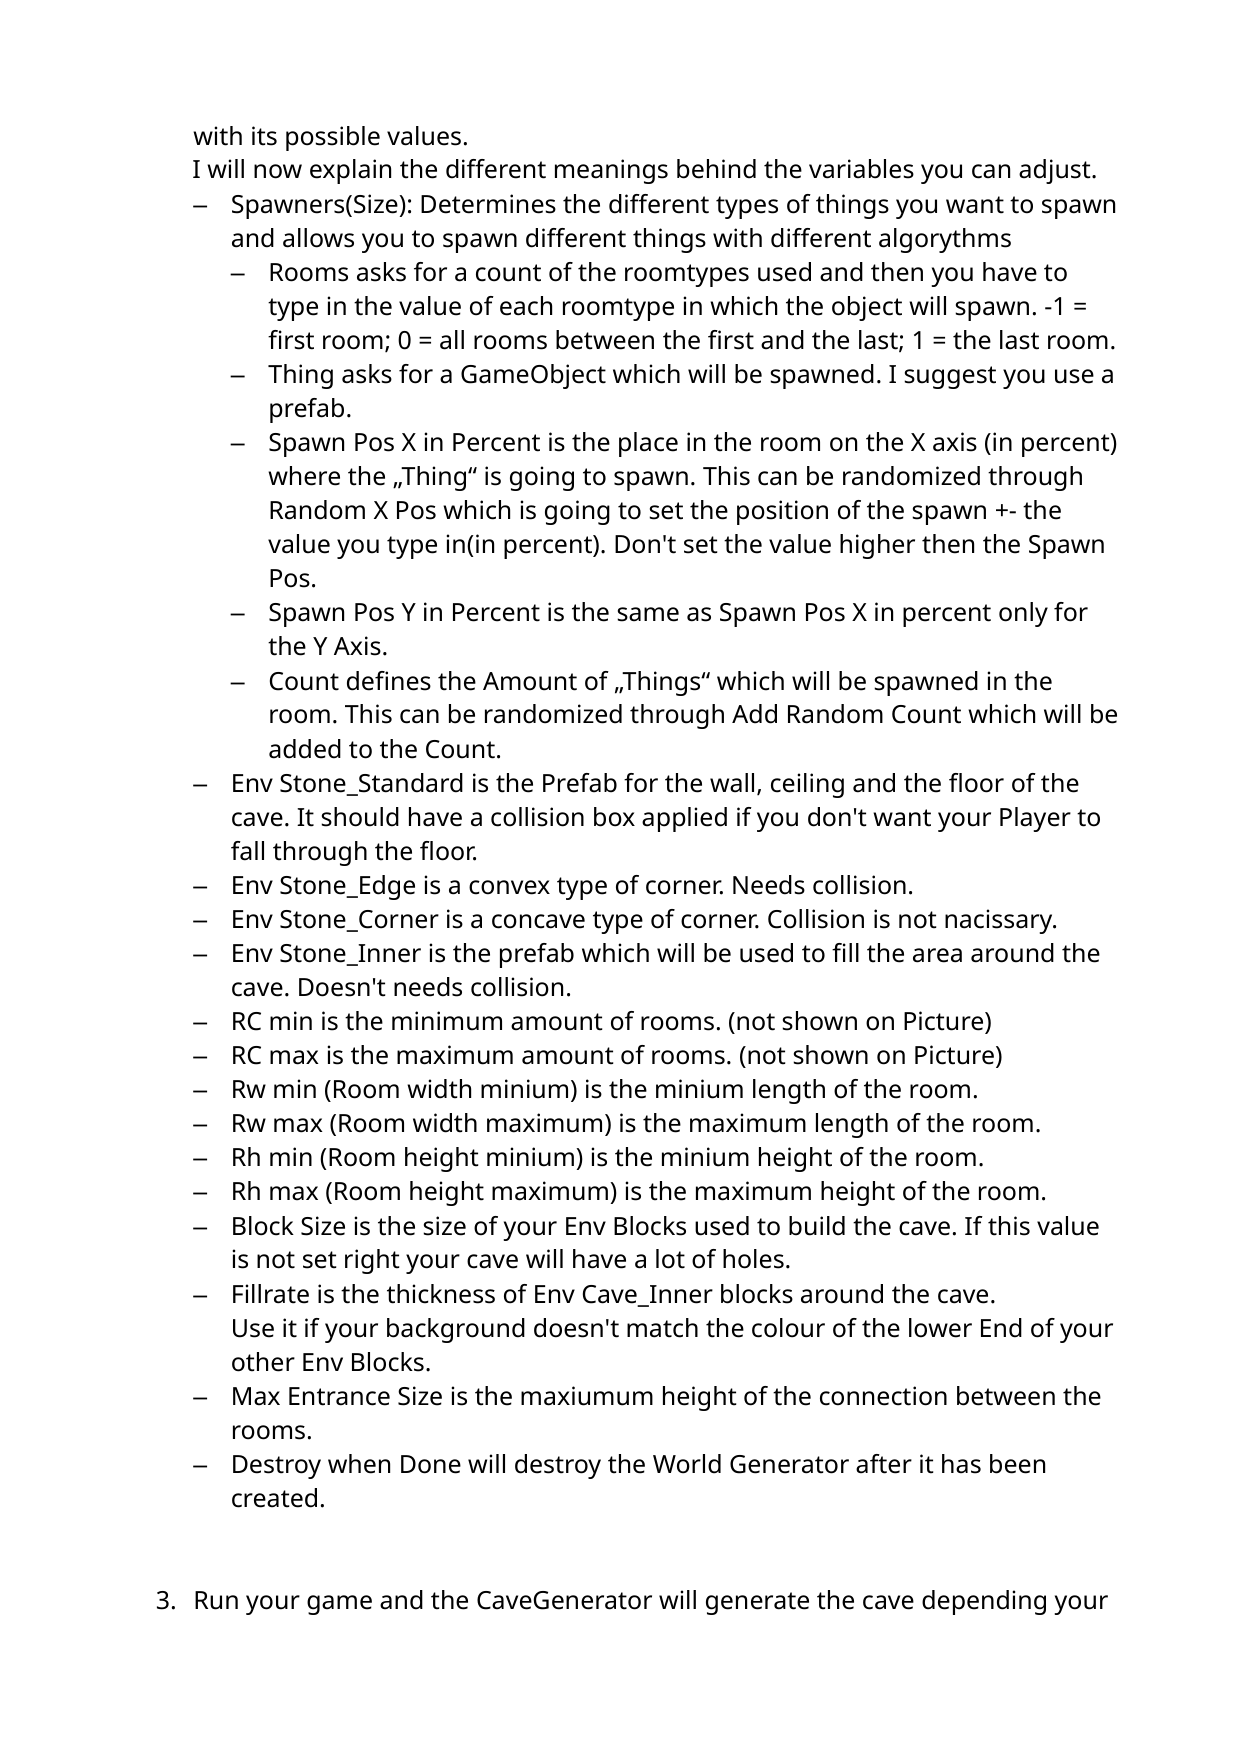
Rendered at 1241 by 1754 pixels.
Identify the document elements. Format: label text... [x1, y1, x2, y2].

list Rw min (Room width minium) is the minium length of the room. [193, 1072, 1122, 1106]
list Destroy when Done will destroy the World Generator after it has been created. [193, 1447, 1122, 1515]
list Spawn Pos Y in Percent is the same as Spawn Pos X in percent only for the Y Axis. [231, 595, 1122, 663]
list with its possible values. [156, 118, 1122, 152]
text I will now explain the different meanings behind the variables you can adjust. [118, 152, 1122, 186]
list Spawn Pos X in Percent is the place in the room on the X axis (in percent) where the „Thing“ is going to spawn. This can be randomized through Random X Pos which is going to set the position of the spawn +- the value you type in(in percent). Don't set the value higher then the Spawn Pos. [231, 425, 1122, 595]
list Fillrate is the thickness of Env Cave_Inner blocks around the cave. [193, 1276, 1122, 1310]
list Rh max (Room height maximum) is the maximum height of the room. [193, 1174, 1122, 1208]
list Env Stone_Standard is the Prefab for the wall, ceiling and the floor of the cave. It should have a collision box applied if you don't want your Player to fall through the floor. [193, 765, 1122, 867]
list Max Entrance Size is the maxiumum height of the connection between the rooms. [193, 1378, 1122, 1447]
list RC max is the maximum amount of rooms. (not shown on Picture) [193, 1038, 1122, 1072]
list RC min is the minimum amount of rooms. (not shown on Picture) [193, 1004, 1122, 1038]
list Run your game and the CaveGenerator will generate the cave depending your [156, 1583, 1122, 1617]
list Count defines the Amount of „Things“ which will be spawned in the room. This can be randomized through Add Random Count which will be added to the Count. [231, 663, 1122, 765]
list Env Stone_Inner is the prefab which will be used to fill the area around the cave. Doesn't needs collision. [193, 936, 1122, 1004]
list Block Size is the size of your Env Blocks used to build the cave. If this value is not set right your cave will have a lot of holes. [193, 1208, 1122, 1276]
list Use it if your background doesn't match the colour of the lower End of your other Env Blocks. [193, 1310, 1122, 1378]
list Env Stone_Corner is a concave type of corner. Collision is not nacissary. [193, 902, 1122, 936]
list Thing asks for a GameObject which will be spawned. I suggest you use a prefab. [231, 357, 1122, 425]
list Env Stone_Edge is a convex type of corner. Needs collision. [193, 867, 1122, 902]
list Spawners(Size): Determines the different types of things you want to spawn and allows you to spawn different things with different algorythms [193, 186, 1122, 254]
list Rw max (Room width maximum) is the maximum length of the room. [193, 1106, 1122, 1140]
list Rooms asks for a count of the roomtypes used and then you have to type in the value of each roomtype in which the object will spawn. -1 = first room; 0 = all rooms between the first and the last; 1 = the last room. [231, 254, 1122, 357]
list Rh min (Room height minium) is the minium height of the room. [193, 1140, 1122, 1174]
